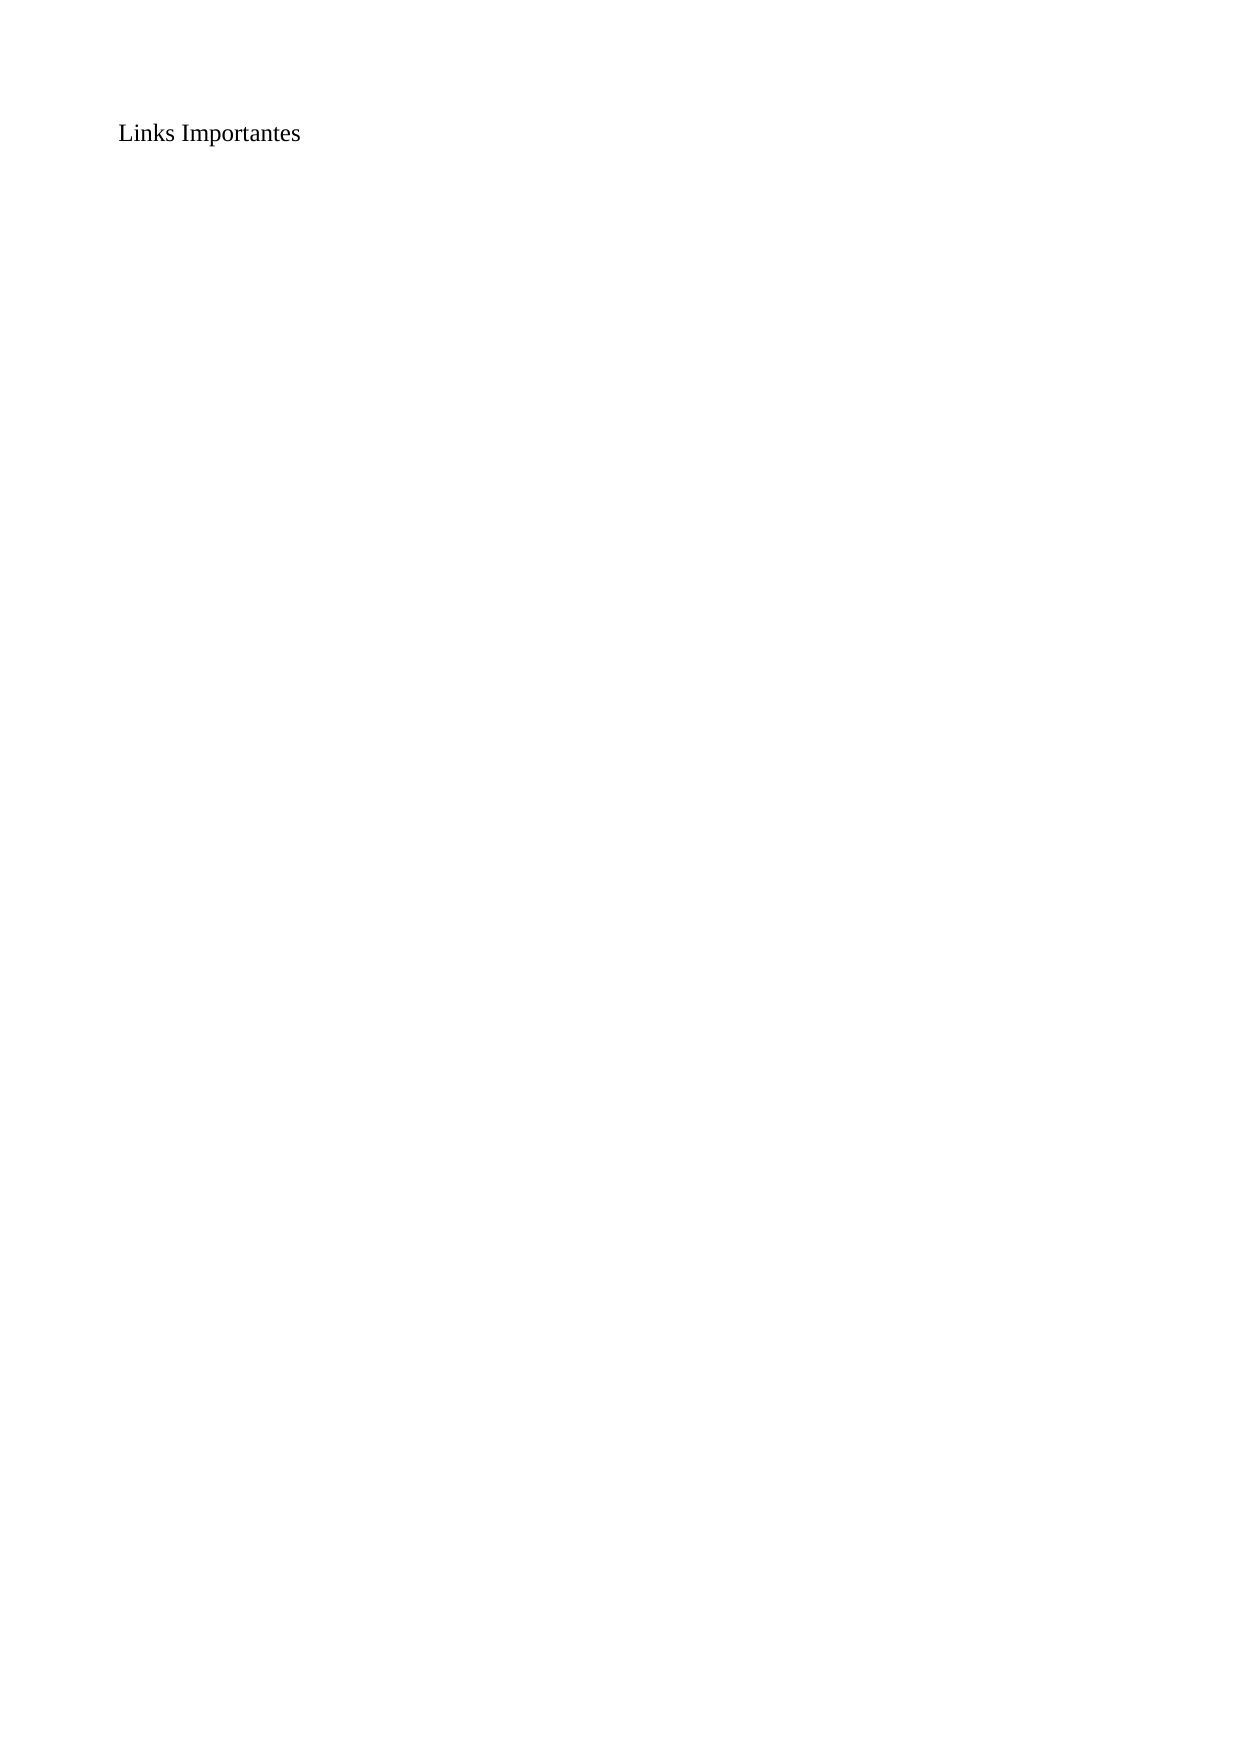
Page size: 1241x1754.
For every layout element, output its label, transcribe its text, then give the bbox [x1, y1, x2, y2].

text Links Importantes [118, 118, 1122, 147]
